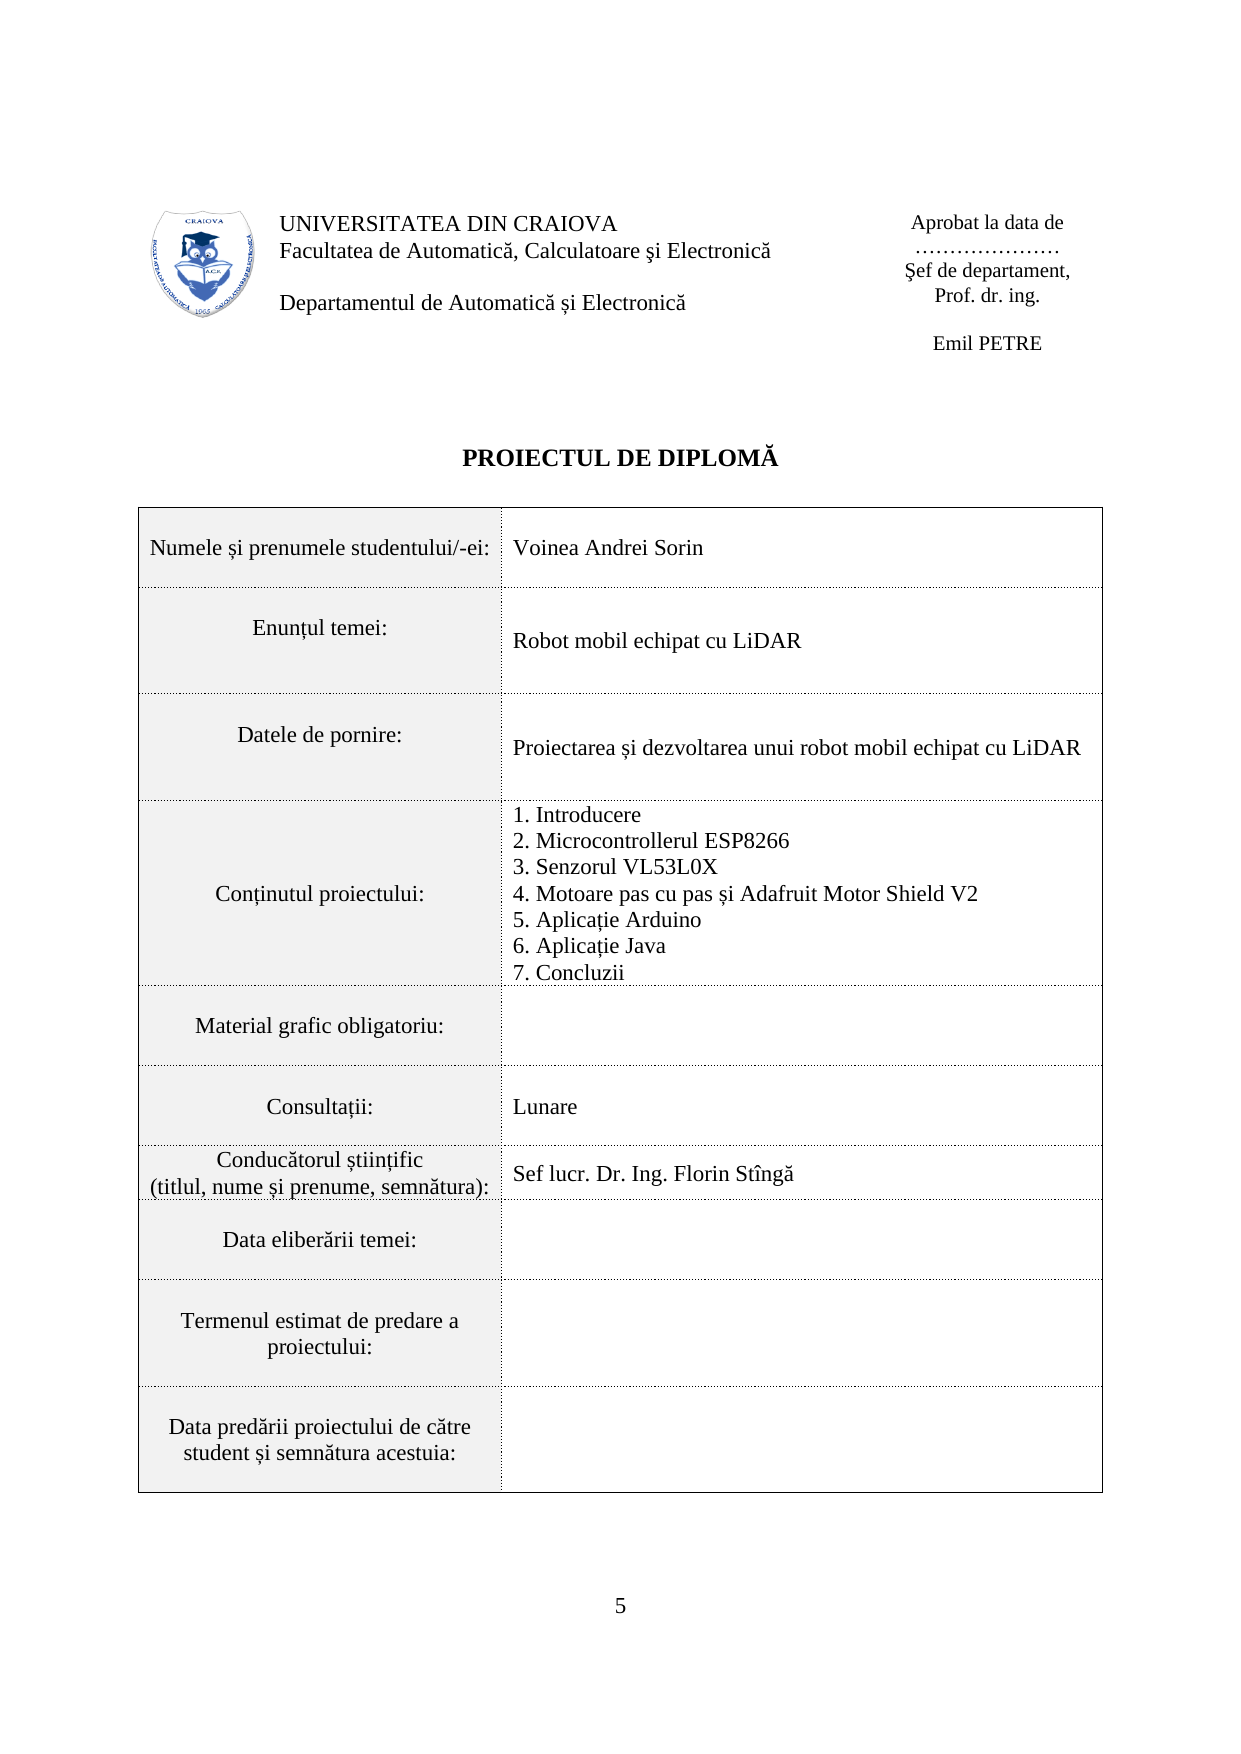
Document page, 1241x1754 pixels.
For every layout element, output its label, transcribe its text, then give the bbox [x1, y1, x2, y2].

table_cell [501, 1279, 1102, 1386]
table_cell Sef lucr. Dr. Ing. Florin Stîngă [501, 1145, 1102, 1199]
table_header [139, 210, 268, 379]
table_cell Data eliberării temei: [139, 1199, 501, 1279]
table_cell Conducătorul științific (titlul, nume și prenume, semnătura): [139, 1145, 501, 1199]
table_cell [501, 1386, 1102, 1492]
table_cell Proiectarea și dezvoltarea unui robot mobil echipat cu LiDAR [501, 693, 1102, 800]
table_header UNIVERSITATEA DIN CRAIOVA Facultatea de Automatică, Calculatoare şi Electronică Departamentul de Automatică și Electronică [268, 210, 873, 379]
table_cell [501, 985, 1102, 1065]
table_cell Consultații: [139, 1065, 501, 1145]
table_cell Robot mobil echipat cu LiDAR [501, 587, 1102, 693]
picture [150, 210, 255, 318]
table_cell 1. Introducere 2. Microcontrollerul ESP8266 3. Senzorul VL53L0X 4. Motoare pas cu pas și Adafruit Motor Shield V2 5. Aplicație Arduino 6. Aplicație Java 7. Concluzii [501, 800, 1102, 985]
table_cell Conținutul proiectului: [139, 800, 501, 985]
table_cell Data predării proiectului de către student și semnătura acestuia: [139, 1386, 501, 1492]
table_header Aprobat la data de ………………… Şef de departament, Prof. dr. ing. Emil PETRE [873, 210, 1102, 379]
table_cell Lunare [501, 1065, 1102, 1145]
table_cell [501, 1199, 1102, 1279]
table_cell Datele de pornire: [139, 693, 501, 800]
table_header Voinea Andrei Sorin [501, 508, 1102, 587]
table_cell Termenul estimat de predare a proiectului: [139, 1279, 501, 1386]
table_cell Enunțul temei: [139, 587, 501, 693]
table_header Numele și prenumele studentului/-ei: [139, 508, 501, 587]
table_cell Material grafic obligatoriu: [139, 985, 501, 1065]
text PROIECTUL DE DIPLOMĂ [150, 443, 1091, 471]
